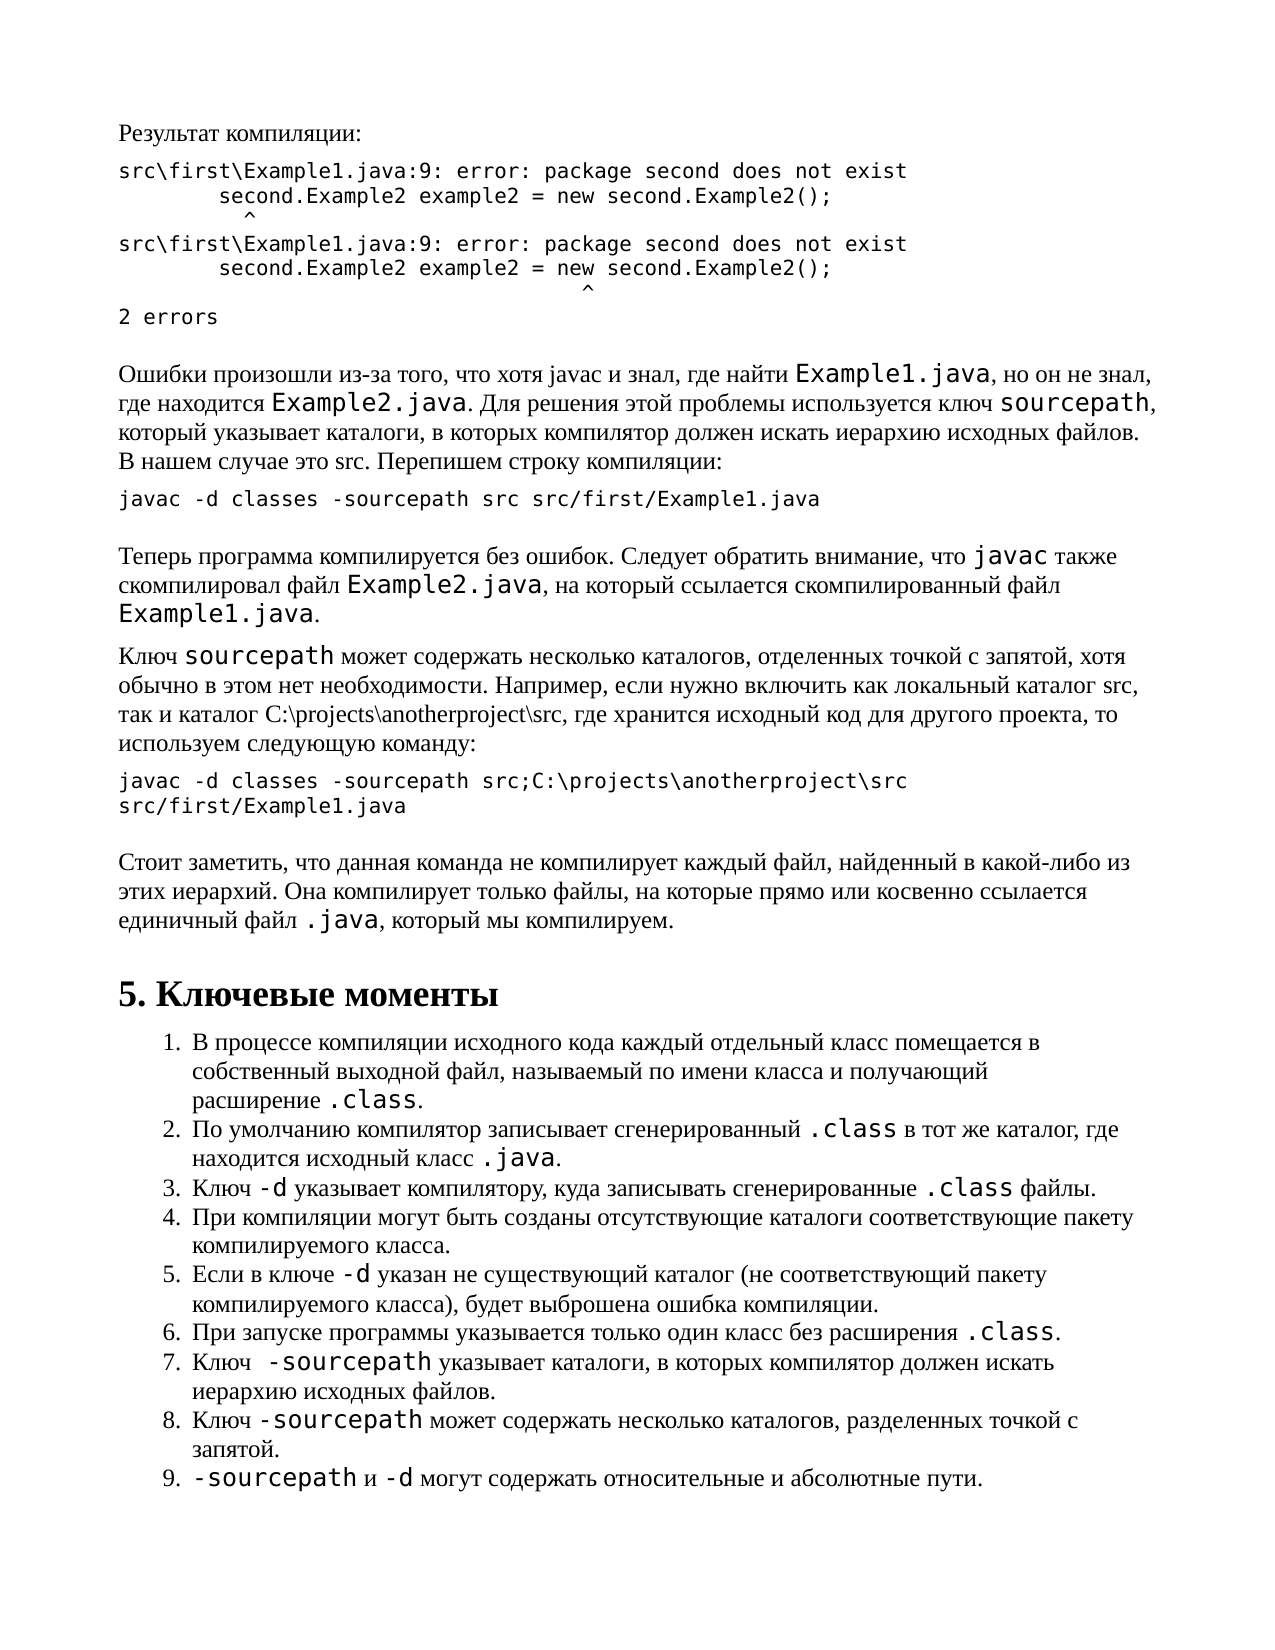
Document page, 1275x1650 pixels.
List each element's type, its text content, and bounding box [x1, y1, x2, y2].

text src/first/Example1.java [118, 794, 1157, 818]
list Ключ -d указывает компилятору, куда записывать сгенерированные .class файлы. [162, 1173, 1157, 1202]
text ^ [118, 208, 1157, 232]
list -sourcepath и -d могут содержать относительные и абсолютные пути. [162, 1463, 1157, 1492]
text Ключ sourcepath может содержать несколько каталогов, отделенных точкой с запятой, хотя обычно в этом нет необходимости. Например, если нужно включить как локальный каталог src, так и каталог C:\projects\anotherproject\src, где хранится исходный код для другого проекта, то используем следующую команду: [118, 641, 1157, 757]
text src\first\Example1.java:9: error: package second does not exist [118, 159, 1157, 184]
text Стоит заметить, что данная команда не компилирует каждый файл, найденный в какой-либо из этих иерархий. Она компилирует только файлы, на которые прямо или косвенно ссылается единичный файл .java, который мы компилируем. [118, 847, 1157, 934]
list При запуске программы указывается только один класс без расширения .class. [162, 1317, 1157, 1347]
text second.Example2 example2 = new second.Example2(); [118, 256, 1157, 281]
subtitle 5. Ключевые моменты [118, 972, 1157, 1015]
list При компиляции могут быть созданы отсутствующие каталоги соответствующие пакету компилируемого класса. [162, 1202, 1157, 1259]
text second.Example2 example2 = new second.Example2(); [118, 184, 1157, 208]
list Если в ключе -d указан не существующий каталог (не соответствующий пакету компилируемого класса), будет выброшена ошибка компиляции. [162, 1259, 1157, 1317]
list В процессе компиляции исходного кода каждый отдельный класс помещается в собственный выходной файл, называемый по имени класса и получающий расширение .class. [162, 1027, 1157, 1114]
text 2 errors [118, 305, 1157, 329]
text src\first\Example1.java:9: error: package second does not exist [118, 232, 1157, 256]
list По умолчанию компилятор записывает сгенерированный .class в тот же каталог, где находится исходный класс .java. [162, 1114, 1157, 1173]
text Теперь программа компилируется без ошибок. Следует обратить внимание, что javac также скомпилировал файл Example2.java, на который ссылается скомпилированный файл Example1.java. [118, 541, 1157, 629]
text Результат компиляции: [118, 118, 1157, 147]
text ^ [118, 281, 1157, 305]
text javac -d classes -sourcepath src;C:\projects\anotherproject\src [118, 769, 1157, 794]
text javac -d classes -sourcepath src src/first/Example1.java [118, 487, 1157, 512]
text Ошибки произошли из-за того, что хотя javac и знал, где найти Example1.java, но он не знал, где находится Example2.java. Для решения этой проблемы используется ключ sourcepath, который указывает каталоги, в которых компилятор должен искать иерархию исходных файлов. В нашем случае это src. Перепишем строку компиляции: [118, 359, 1157, 475]
list Ключ -sourcepath может содержать несколько каталогов, разделенных точкой с запятой. [162, 1405, 1157, 1463]
list Ключ -sourcepath указывает каталоги, в которых компилятор должен искать иерархию исходных файлов. [162, 1347, 1157, 1405]
